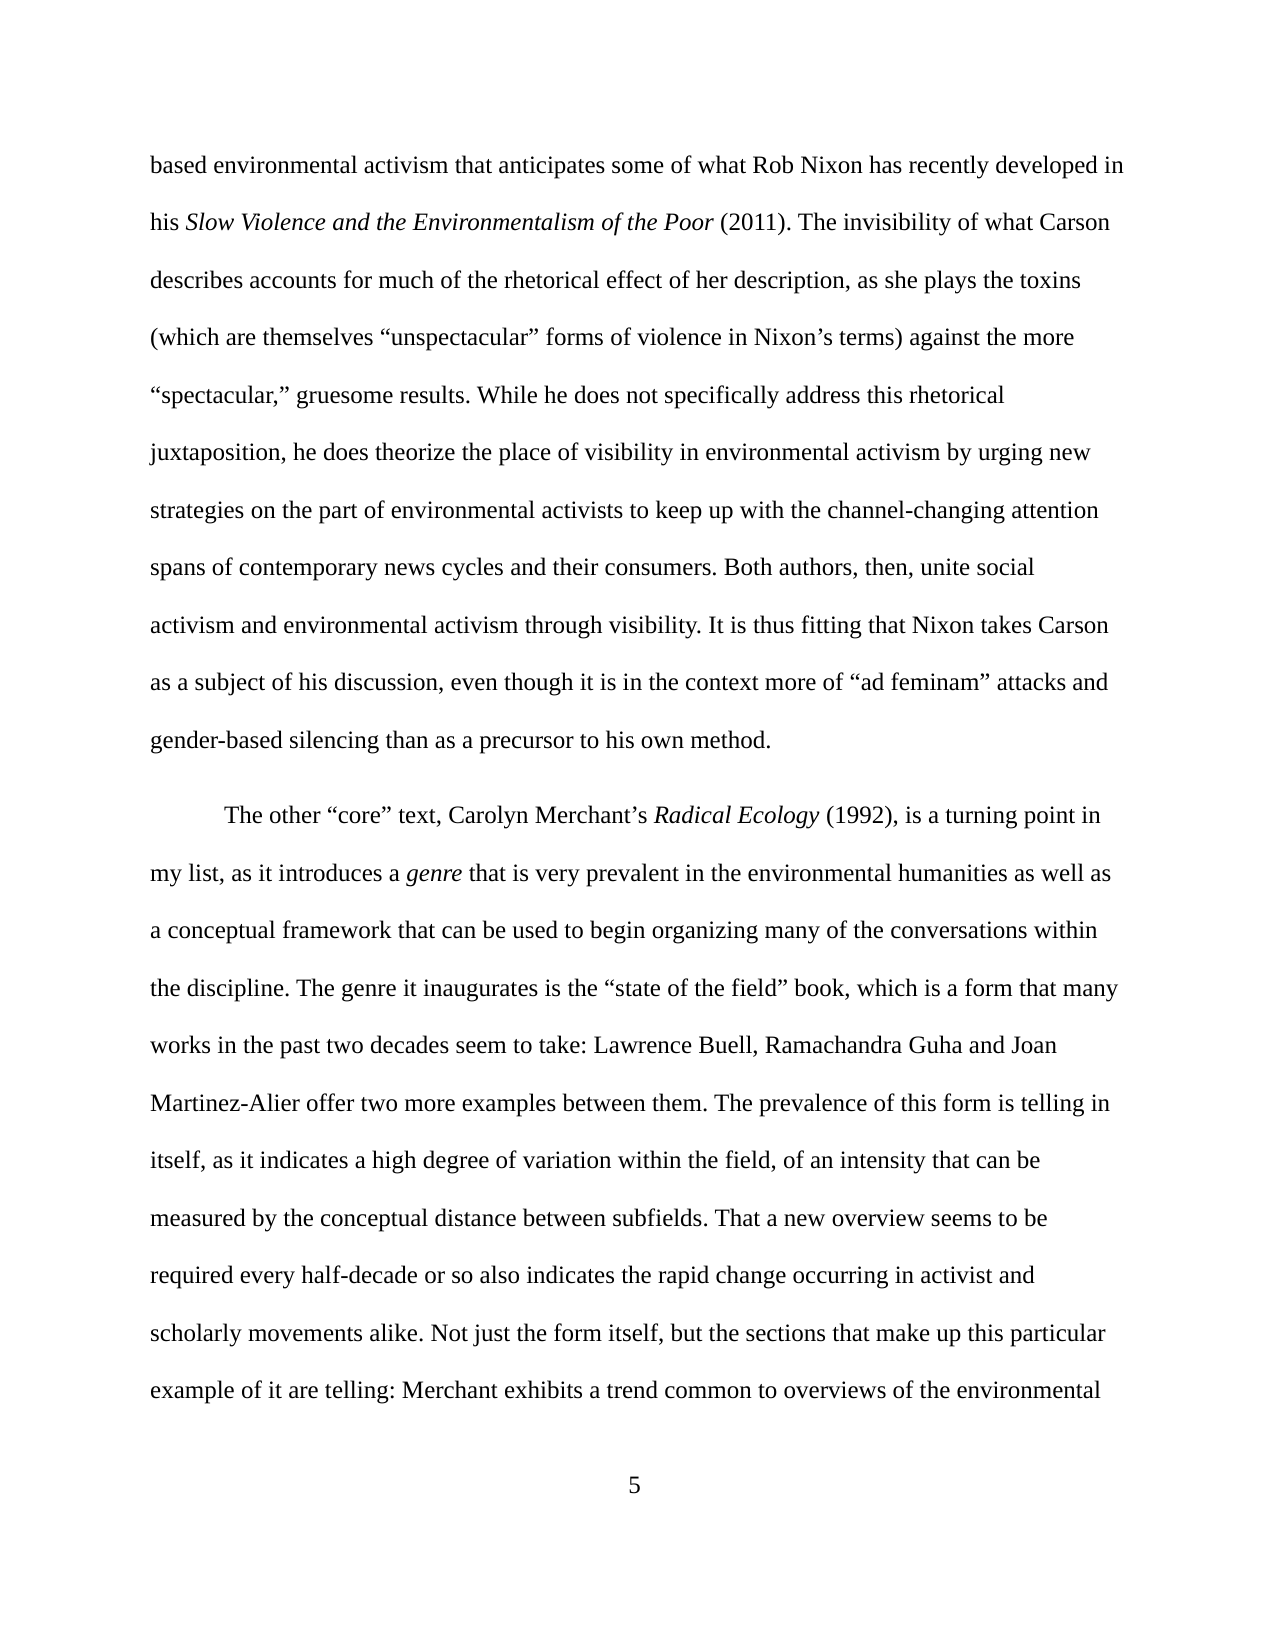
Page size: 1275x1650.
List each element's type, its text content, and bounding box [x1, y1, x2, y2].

text based environmental activism that anticipates some of what Rob Nixon has recently developed in his Slow Violence and the Environmentalism of the Poor (2011). The invisibility of what Carson describes accounts for much of the rhetorical effect of her description, as she plays the toxins (which are themselves “unspectacular” forms of violence in Nixon’s terms) against the more “spectacular,” gruesome results. While he does not specifically address this rhetorical juxtaposition, he does theorize the place of visibility in environmental activism by urging new strategies on the part of environmental activists to keep up with the channel-changing attention spans of contemporary news cycles and their consumers. Both authors, then, unite social activism and environmental activism through visibility. It is thus fitting that Nixon takes Carson as a subject of his discussion, even though it is in the context more of “ad feminam” attacks and gender-based silencing than as a precursor to his own method. [150, 150, 1125, 754]
text The other “core” text, Carolyn Merchant’s Radical Ecology (1992), is a turning point in my list, as it introduces a genre that is very prevalent in the environmental humanities as well as a conceptual framework that can be used to begin organizing many of the conversations within the discipline. The genre it inaugurates is the “state of the field” book, which is a form that many works in the past two decades seem to take: Lawrence Buell, Ramachandra Guha and Joan Martinez-Alier offer two more examples between them. The prevalence of this form is telling in itself, as it indicates a high degree of variation within the field, of an intensity that can be measured by the conceptual distance between subfields. That a new overview seems to be required every half-decade or so also indicates the rapid change occurring in activist and scholarly movements alike. Not just the form itself, but the sections that make up this particular example of it are telling: Merchant exhibits a trend common to overviews of the environmental [150, 800, 1125, 1404]
